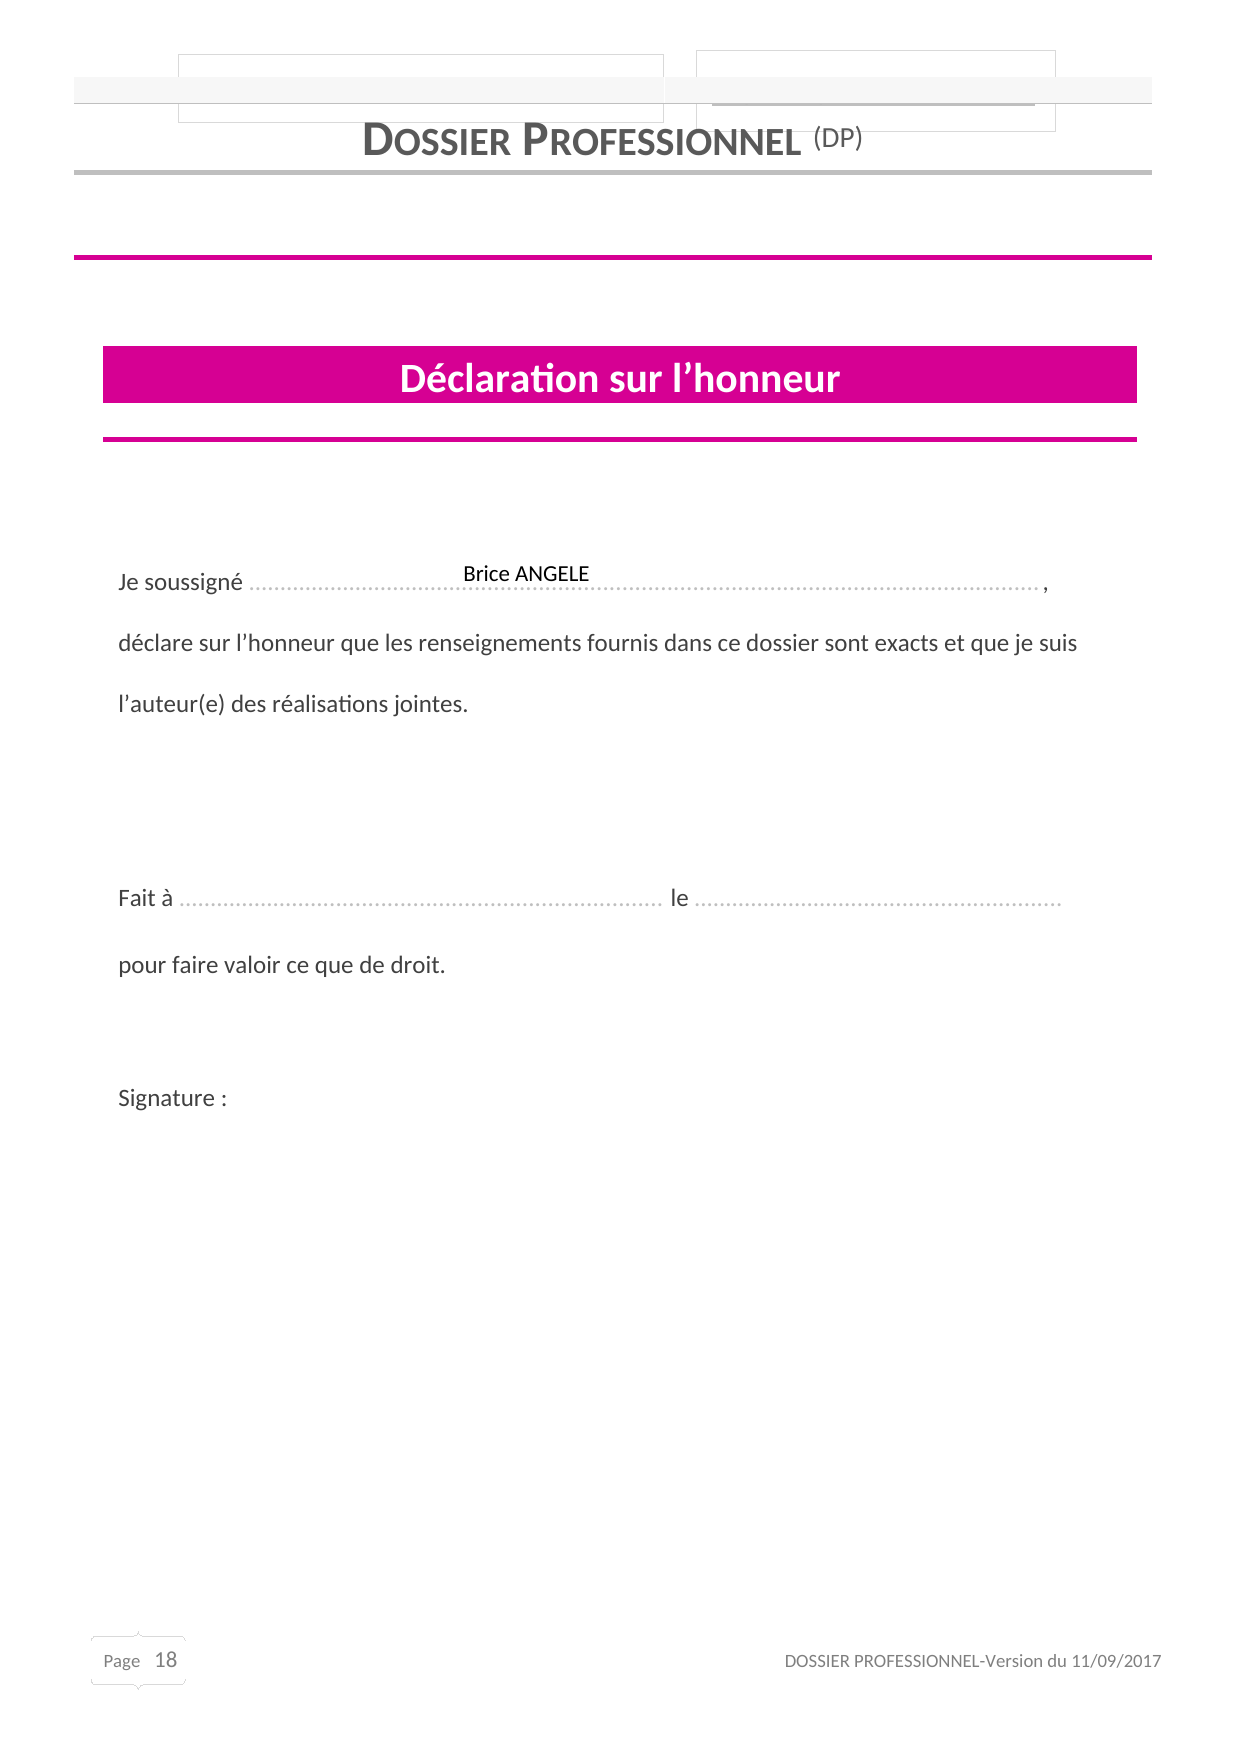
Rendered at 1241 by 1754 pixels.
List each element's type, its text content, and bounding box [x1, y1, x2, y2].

text déclare sur l’honneur que les renseignements fournis dans ce dossier sont exacts et que je suis l’auteur(e) des réalisations jointes. [118, 627, 1104, 718]
text Fait à le [118, 882, 1104, 913]
text Je soussigné , [118, 566, 1104, 596]
text Signature : [118, 1082, 1104, 1112]
text Brice ANGELE [463, 559, 1027, 587]
table_header Déclaration sur l’honneur [103, 346, 1137, 403]
table_cell [103, 403, 1137, 437]
text pour faire valoir ce que de droit. [118, 949, 1104, 979]
table_cell [103, 442, 1137, 496]
